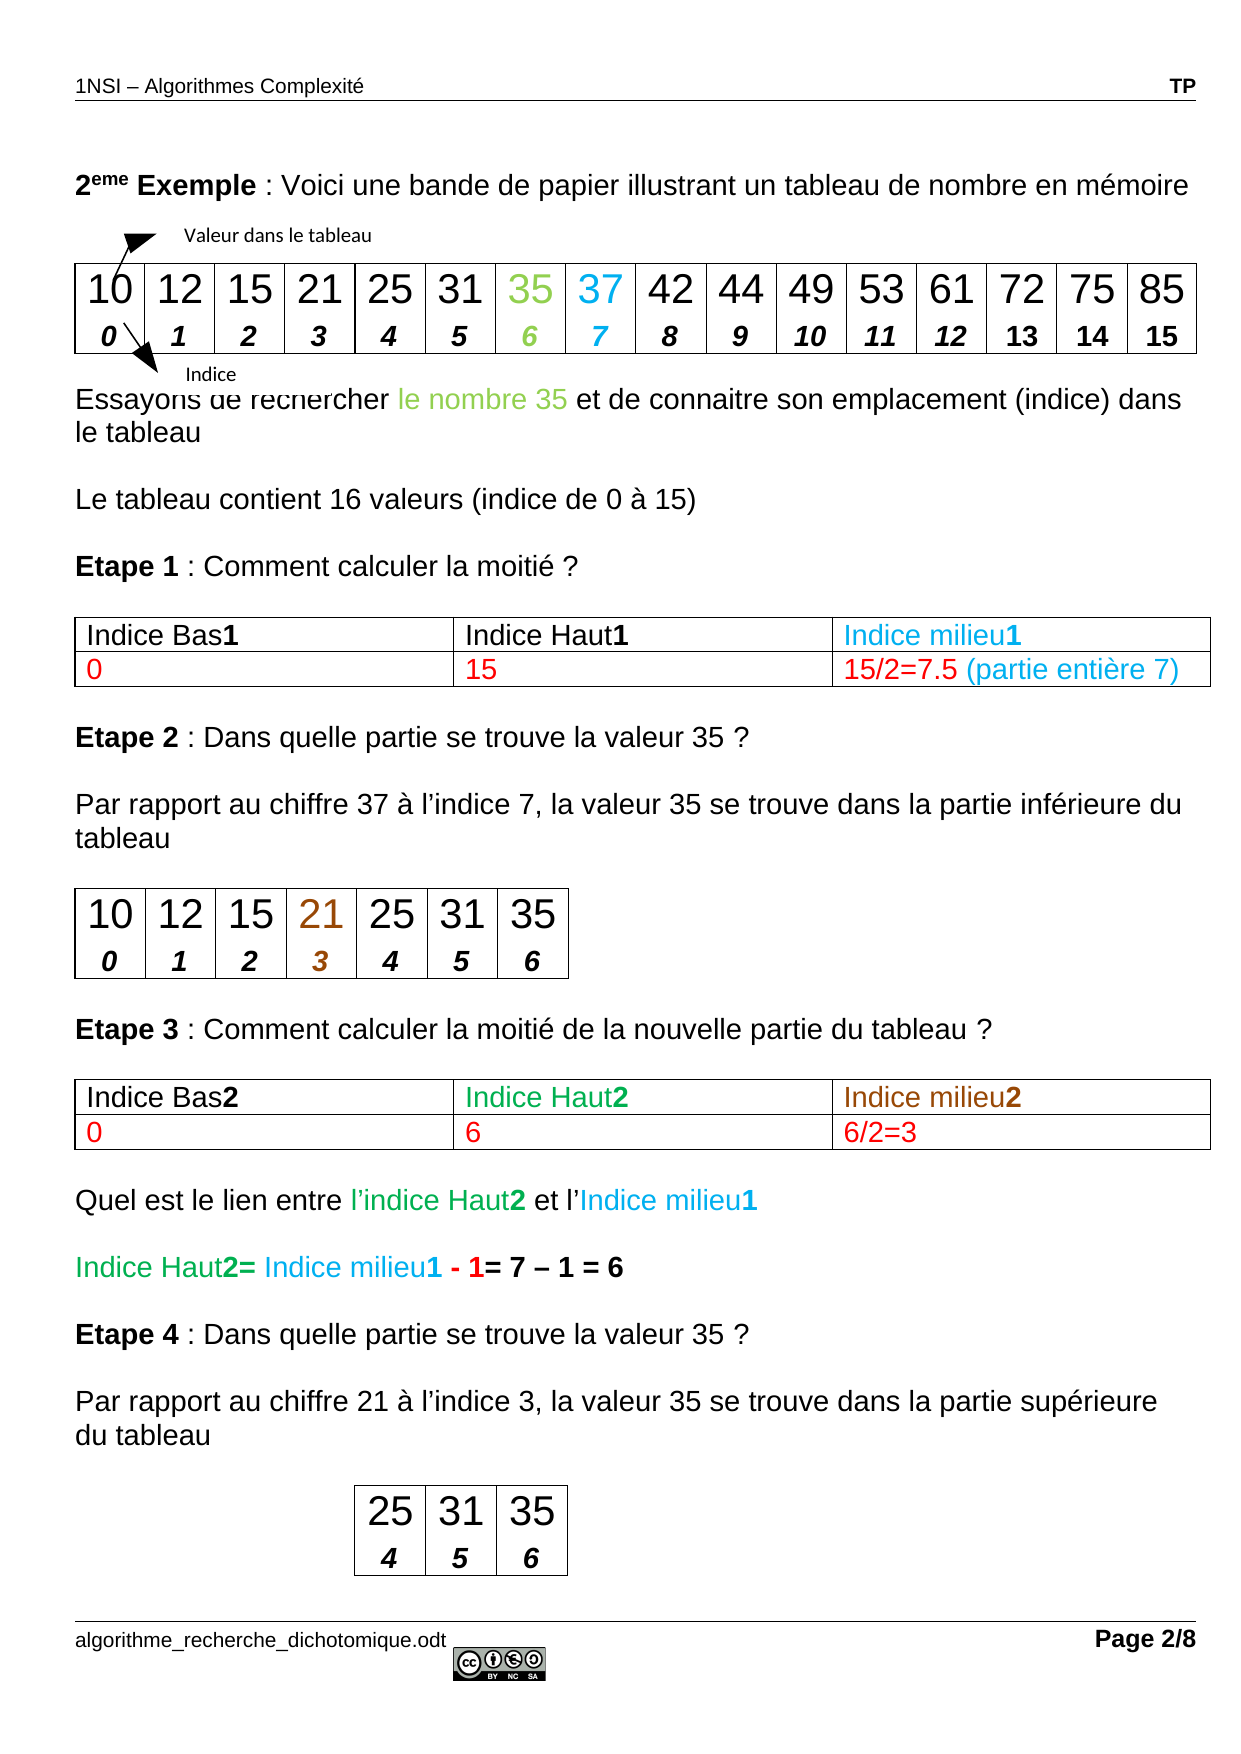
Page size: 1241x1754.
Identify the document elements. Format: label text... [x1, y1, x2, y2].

table_header Indice milieu1 [833, 618, 1210, 651]
table_header 15 2 [215, 264, 284, 353]
table_header 25 4 [357, 889, 427, 978]
table_header 25 4 [355, 1486, 425, 1575]
text Etape 1 : Comment calculer la moitié ? [75, 549, 1196, 583]
table_header 53 11 [847, 264, 916, 353]
table_header 12 1 [145, 264, 214, 353]
table_cell 6 [454, 1115, 832, 1148]
table_header 44 9 [707, 264, 776, 353]
table_header 75 14 [1057, 264, 1127, 353]
text Le tableau contient 16 valeurs (indice de 0 à 15) [75, 482, 1196, 516]
table_header 31 5 [428, 889, 497, 978]
text 2eme Exemple : Voici une bande de papier illustrant un tableau de nombre en mémoire [75, 168, 1196, 201]
text Indice Haut2= Indice milieu1 - 1= 7 – 1 = 6 [75, 1250, 1196, 1284]
table_header 10 0 [76, 889, 145, 978]
text Etape 3 : Comment calculer la moitié de la nouvelle partie du tableau ? [75, 1012, 1196, 1046]
text Quel est le lien entre l’indice Haut2 et l’Indice milieu1 [75, 1183, 1196, 1217]
table_header 15 2 [216, 889, 286, 978]
text Essayons de rechercher le nombre 35 et de connaitre son emplacement (indice) dans le tableau [75, 382, 1196, 449]
table_header 42 8 [636, 264, 706, 353]
table_header 37 7 [566, 264, 635, 353]
table_header 31 5 [426, 1486, 496, 1575]
picture [453, 1647, 546, 1681]
table_header Indice Haut1 [454, 618, 832, 651]
table_header 21 3 [285, 264, 354, 353]
table_cell 6/2=3 [833, 1115, 1210, 1148]
table_header 31 5 [426, 264, 495, 353]
table_header Indice Haut2 [454, 1080, 832, 1114]
table_header 10 0 [76, 264, 144, 353]
table_cell 15/2=7.5 (partie entière 7) [833, 652, 1210, 686]
table_header 49 10 [777, 264, 846, 353]
table_header 61 12 [917, 264, 986, 353]
table_header 72 13 [987, 264, 1056, 353]
table_header 35 6 [497, 1486, 567, 1575]
table_header 25 4 [356, 264, 425, 353]
table_header Indice Bas1 [76, 618, 453, 651]
text Etape 2 : Dans quelle partie se trouve la valeur 35 ? [75, 720, 1196, 754]
table_header 35 6 [496, 264, 565, 353]
table_cell 15 [454, 652, 832, 686]
table_header 35 6 [498, 889, 568, 978]
table_cell 0 [76, 1115, 453, 1148]
table_header Indice Bas2 [76, 1080, 453, 1114]
text Par rapport au chiffre 37 à l’indice 7, la valeur 35 se trouve dans la partie inférieure du tableau [75, 787, 1196, 854]
table_header 12 1 [146, 889, 215, 978]
table_cell 0 [76, 652, 453, 686]
text Etape 4 : Dans quelle partie se trouve la valeur 35 ? [75, 1317, 1196, 1351]
table_header 85 15 [1128, 264, 1196, 353]
table_header Indice milieu2 [833, 1080, 1210, 1114]
table_header 21 3 [287, 889, 356, 978]
text Par rapport au chiffre 21 à l’indice 3, la valeur 35 se trouve dans la partie supérieure du tableau [75, 1384, 1196, 1451]
